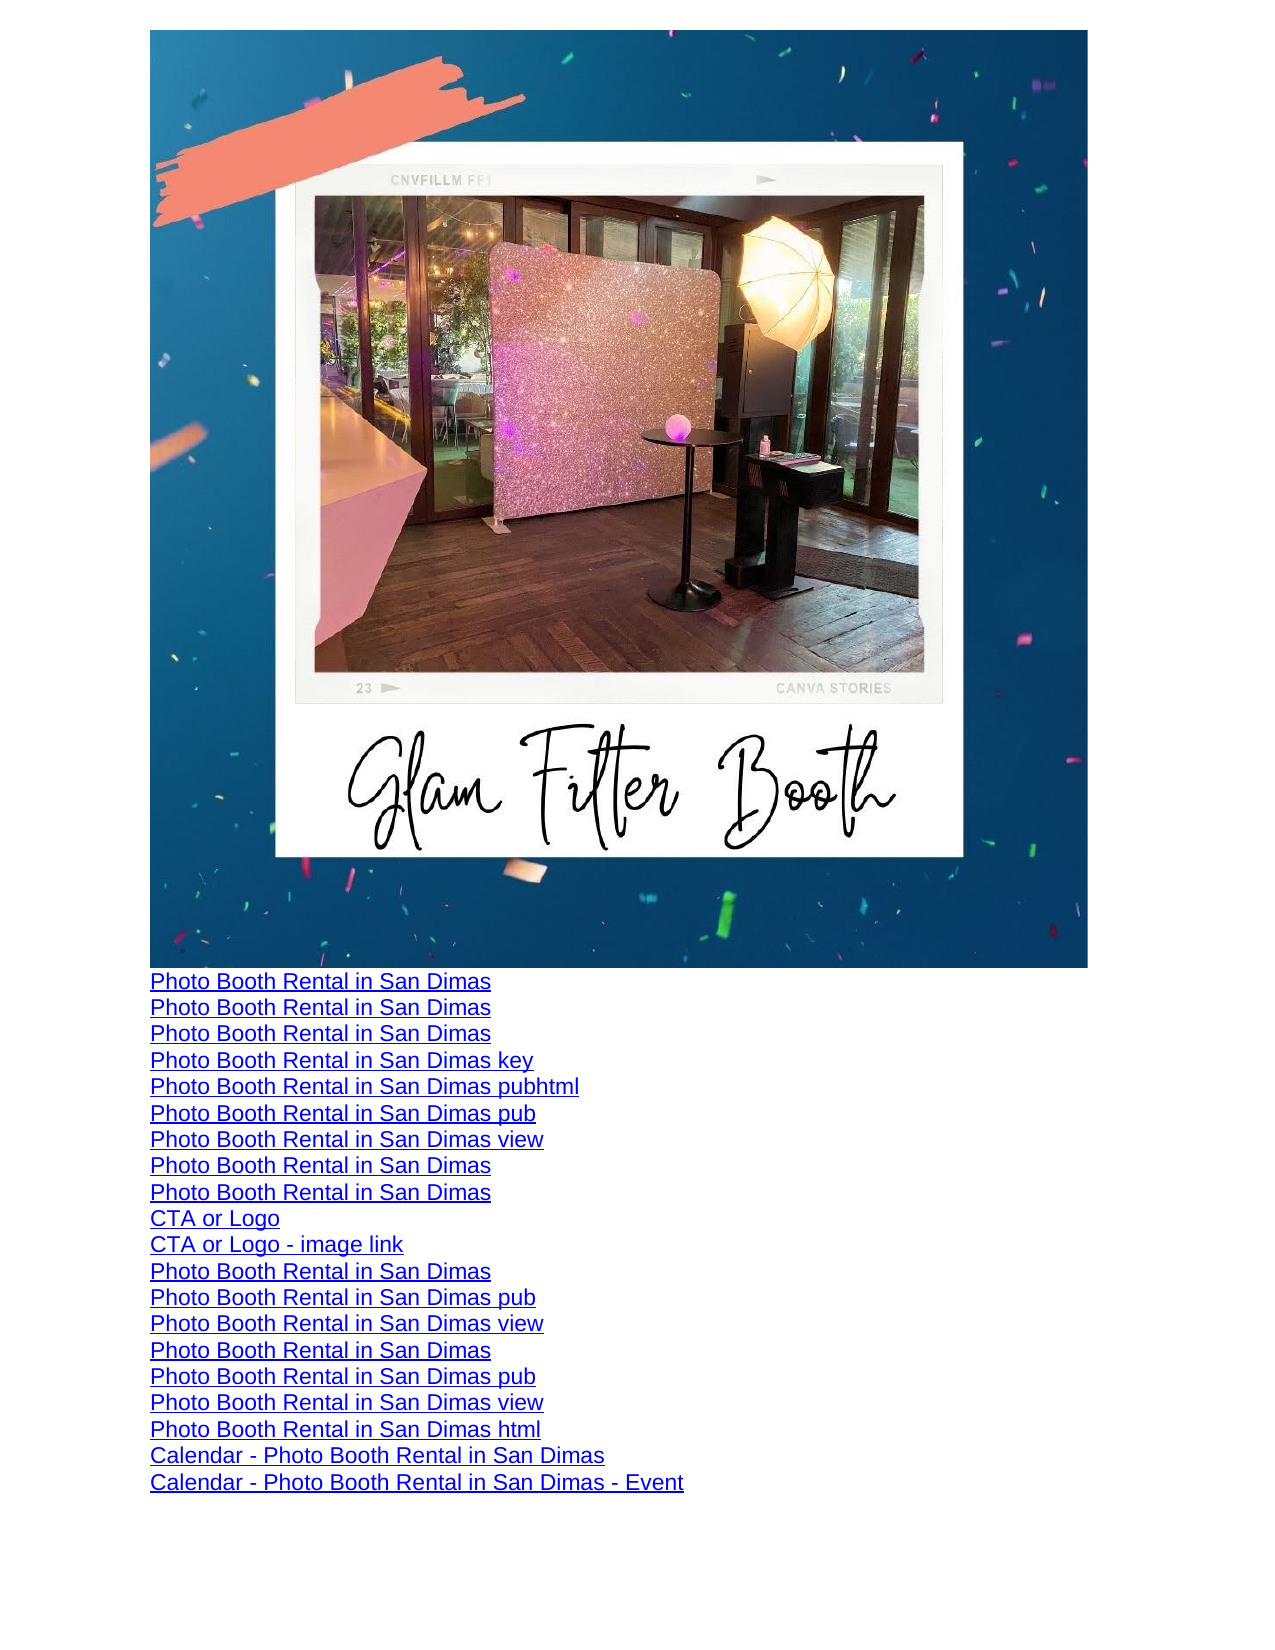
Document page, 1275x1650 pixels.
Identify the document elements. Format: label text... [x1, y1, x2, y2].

text Photo Booth Rental in San Dimas view [150, 1389, 1125, 1416]
text Photo Booth Rental in San Dimas [150, 1258, 1125, 1284]
picture [150, 30, 1088, 968]
text Photo Booth Rental in San Dimas [150, 968, 1125, 994]
text Photo Booth Rental in San Dimas [150, 1152, 1125, 1178]
text Calendar - Photo Booth Rental in San Dimas [150, 1442, 1125, 1468]
text Photo Booth Rental in San Dimas [150, 1178, 1125, 1205]
text Photo Booth Rental in San Dimas view [150, 1310, 1125, 1337]
text Photo Booth Rental in San Dimas [150, 1337, 1125, 1363]
text Photo Booth Rental in San Dimas pubhtml [150, 1073, 1125, 1099]
text Photo Booth Rental in San Dimas pub [150, 1363, 1125, 1389]
text Photo Booth Rental in San Dimas key [150, 1047, 1125, 1073]
text Photo Booth Rental in San Dimas pub [150, 1099, 1125, 1126]
text Photo Booth Rental in San Dimas pub [150, 1284, 1125, 1310]
text CTA or Logo [150, 1205, 1125, 1231]
text CTA or Logo - image link [150, 1231, 1125, 1258]
text Photo Booth Rental in San Dimas html [150, 1416, 1125, 1442]
text Photo Booth Rental in San Dimas [150, 1020, 1125, 1047]
text Photo Booth Rental in San Dimas [150, 994, 1125, 1020]
text Calendar - Photo Booth Rental in San Dimas - Event [150, 1468, 1125, 1495]
text Photo Booth Rental in San Dimas view [150, 1126, 1125, 1152]
